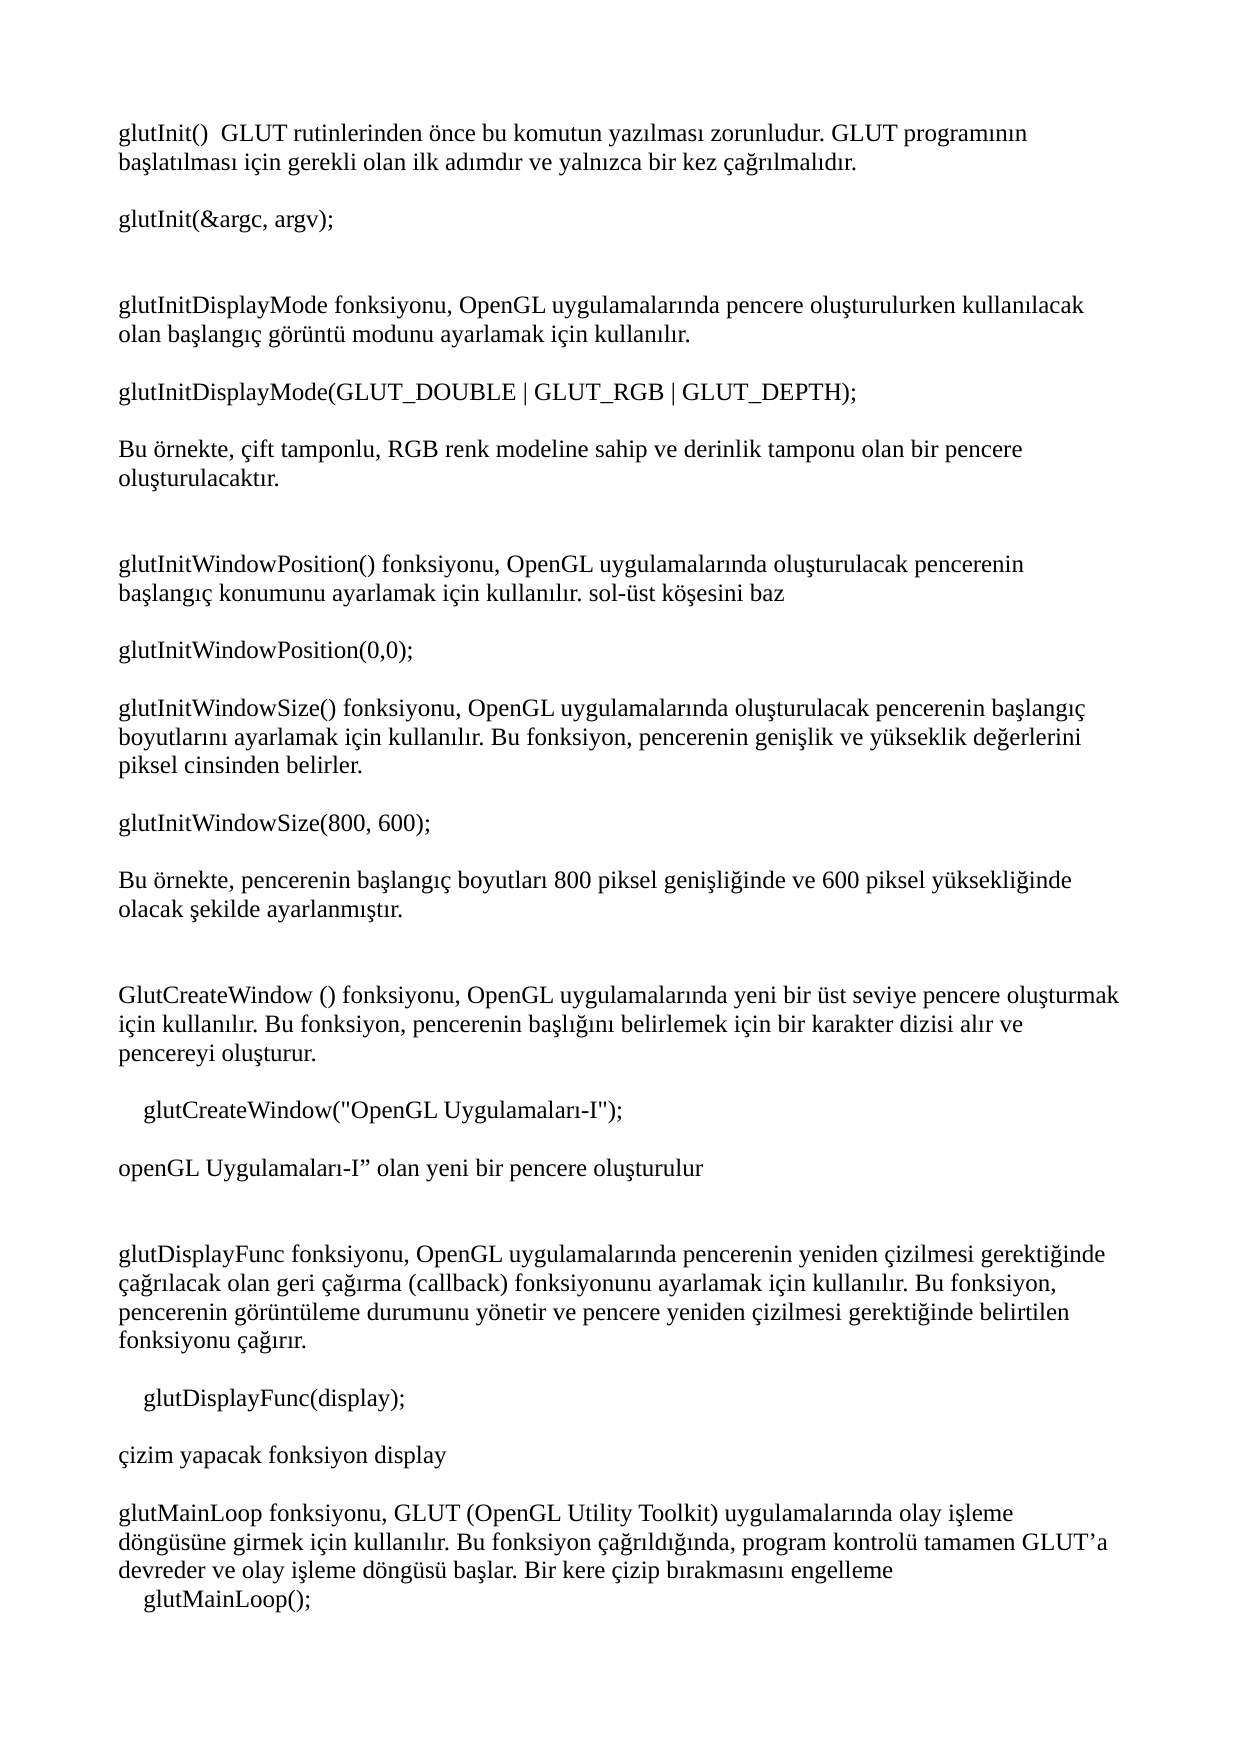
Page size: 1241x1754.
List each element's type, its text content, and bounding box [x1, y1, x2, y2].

text glutInitDisplayMode fonksiyonu, OpenGL uygulamalarında pencere oluşturulurken kullanılacak olan başlangıç görüntü modunu ayarlamak için kullanılır. [118, 291, 1122, 348]
text glutCreateWindow("OpenGL Uygulamaları-I"); [118, 1096, 1122, 1124]
text glutInitDisplayMode(GLUT_DOUBLE | GLUT_RGB | GLUT_DEPTH); [118, 377, 1122, 406]
text glutDisplayFunc fonksiyonu, OpenGL uygulamalarında pencerenin yeniden çizilmesi gerektiğinde çağrılacak olan geri çağırma (callback) fonksiyonunu ayarlamak için kullanılır. Bu fonksiyon, pencerenin görüntüleme durumunu yönetir ve pencere yeniden çizilmesi gerektiğinde belirtilen fonksiyonu çağırır. [118, 1239, 1122, 1354]
text glutInitWindowPosition() fonksiyonu, OpenGL uygulamalarında oluşturulacak pencerenin başlangıç konumunu ayarlamak için kullanılır. sol-üst köşesini baz [118, 549, 1122, 607]
text glutDisplayFunc(display); [118, 1383, 1122, 1412]
text glutMainLoop fonksiyonu, GLUT (OpenGL Utility Toolkit) uygulamalarında olay işleme döngüsüne girmek için kullanılır. Bu fonksiyon çağrıldığında, program kontrolü tamamen GLUT’a devreder ve olay işleme döngüsü başlar. Bir kere çizip bırakmasını engelleme [118, 1498, 1122, 1584]
text glutInit(&argc, argv); [118, 204, 1122, 233]
text glutInitWindowSize(800, 600); [118, 808, 1122, 837]
text çizim yapacak fonksiyon display [118, 1441, 1122, 1469]
text openGL Uygulamaları-I” olan yeni bir pencere oluşturulur [118, 1153, 1122, 1182]
text Bu örnekte, pencerenin başlangıç boyutları 800 piksel genişliğinde ve 600 piksel yüksekliğinde olacak şekilde ayarlanmıştır. [118, 866, 1122, 923]
text GlutCreateWindow () fonksiyonu, OpenGL uygulamalarında yeni bir üst seviye pencere oluşturmak için kullanılır. Bu fonksiyon, pencerenin başlığını belirlemek için bir karakter dizisi alır ve pencereyi oluşturur. [118, 981, 1122, 1067]
text glutMainLoop(); [118, 1584, 1122, 1613]
text glutInit() GLUT rutinlerinden önce bu komutun yazılması zorunludur. GLUT programının başlatılması için gerekli olan ilk adımdır ve yalnızca bir kez çağrılmalıdır. [118, 118, 1122, 176]
text glutInitWindowSize() fonksiyonu, OpenGL uygulamalarında oluşturulacak pencerenin başlangıç boyutlarını ayarlamak için kullanılır. Bu fonksiyon, pencerenin genişlik ve yükseklik değerlerini piksel cinsinden belirler. [118, 693, 1122, 779]
text Bu örnekte, çift tamponlu, RGB renk modeline sahip ve derinlik tamponu olan bir pencere oluşturulacaktır. [118, 434, 1122, 492]
text glutInitWindowPosition(0,0); [118, 636, 1122, 664]
